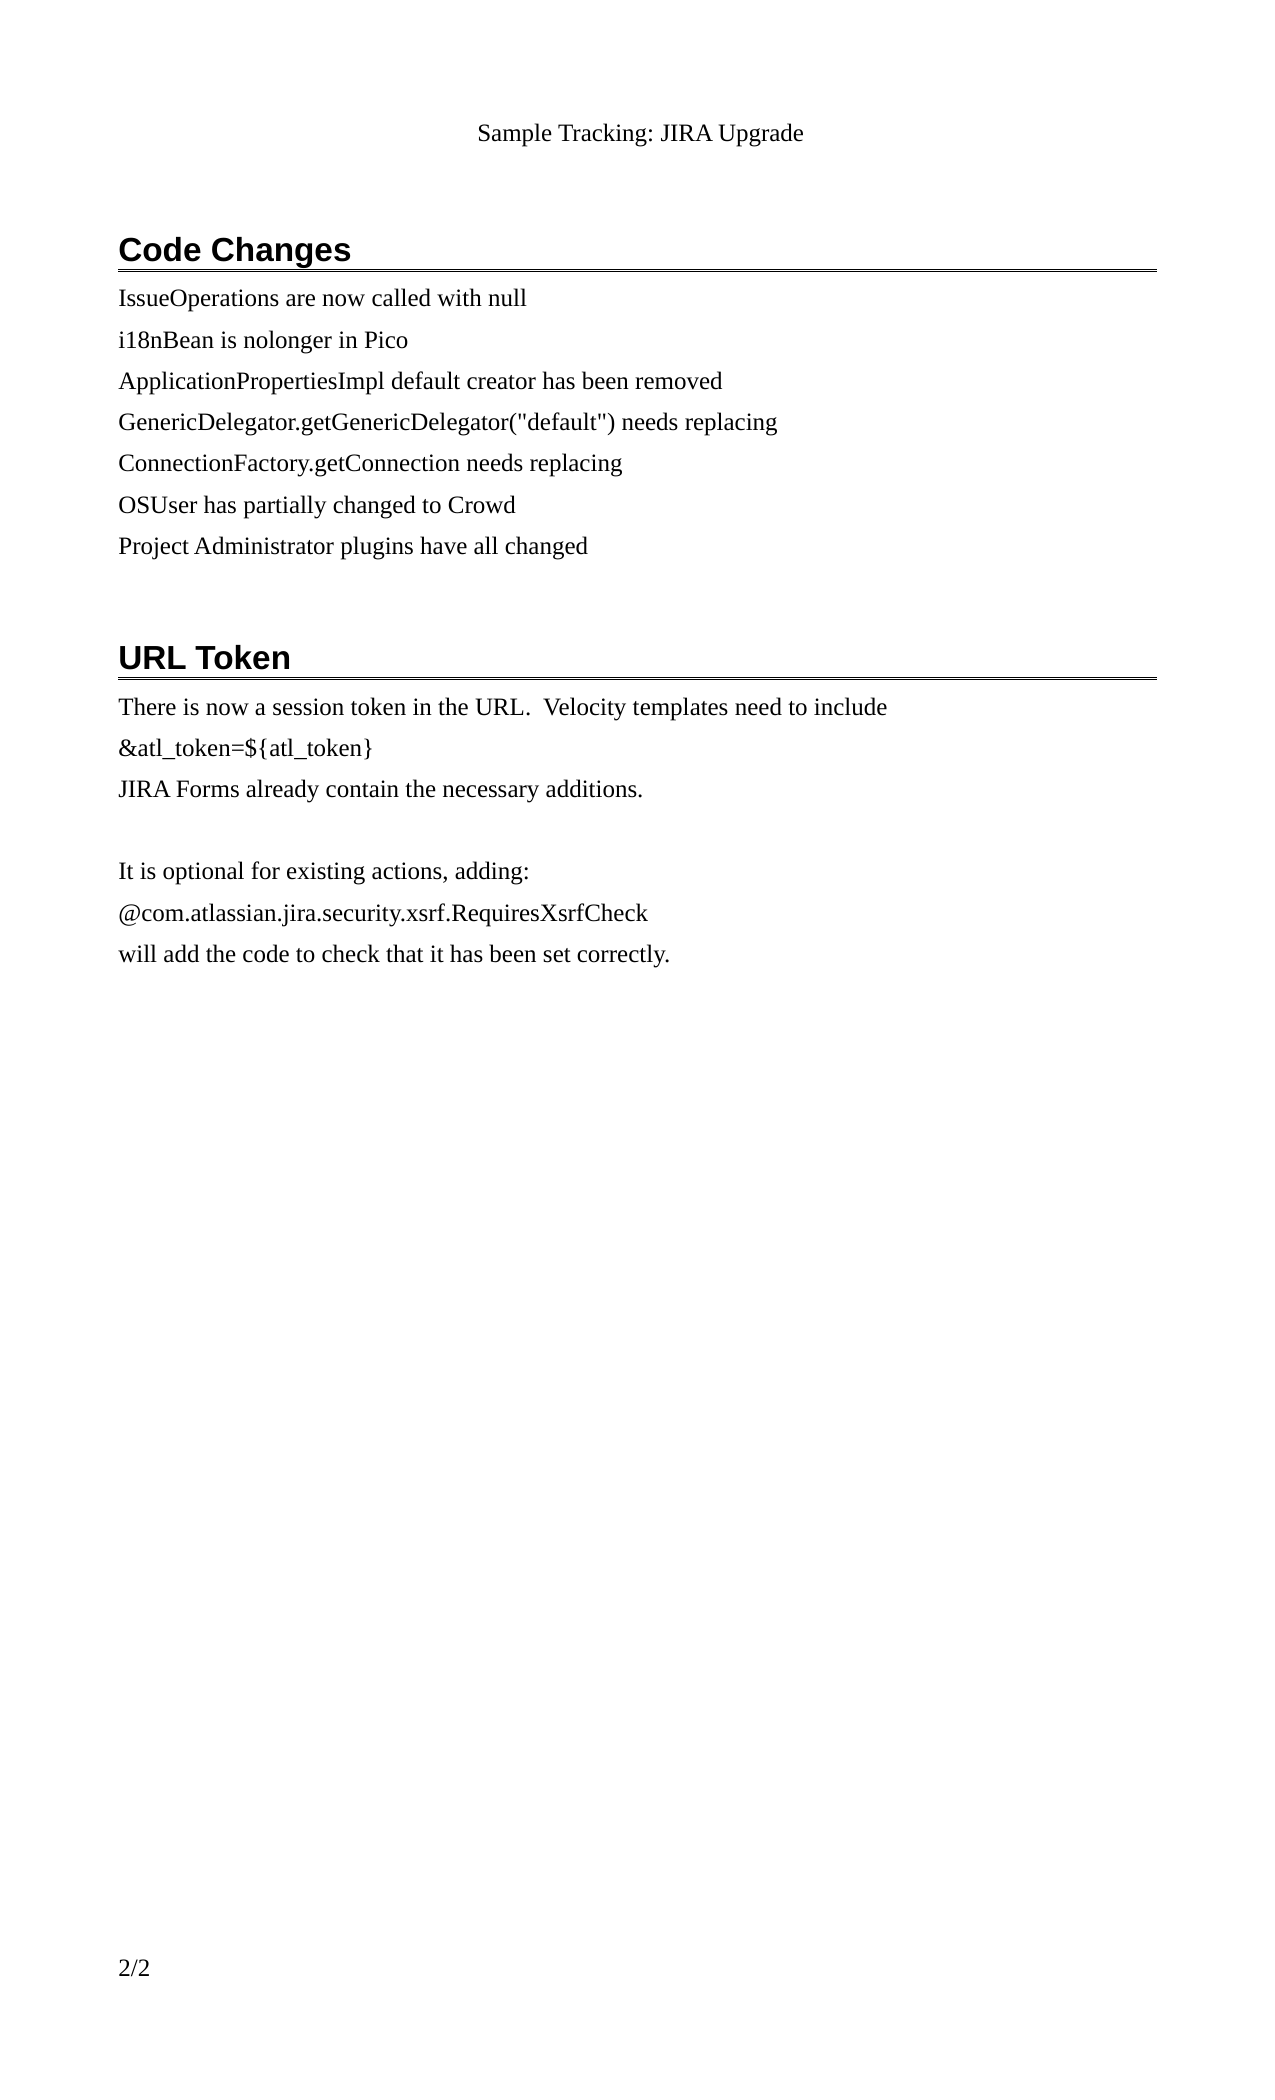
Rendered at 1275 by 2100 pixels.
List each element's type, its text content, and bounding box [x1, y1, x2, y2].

text ConnectionFactory.getConnection needs replacing [118, 448, 1157, 477]
text ApplicationPropertiesImpl default creator has been removed [118, 366, 1157, 395]
text @com.atlassian.jira.security.xsrf.RequiresXsrfCheck [118, 898, 1157, 927]
text GenericDelegator.getGenericDelegator("default") needs replacing [118, 407, 1157, 436]
text will add the code to check that it has been set correctly. [118, 939, 1157, 968]
text There is now a session token in the URL. Velocity templates need to include [118, 692, 1157, 720]
text i18nBean is nolonger in Pico [118, 325, 1157, 353]
text &atl_token=${atl_token} [118, 733, 1157, 762]
text It is optional for existing actions, adding: [118, 857, 1157, 885]
text JIRA Forms already contain the necessary additions. [118, 774, 1157, 803]
text OSUser has partially changed to Crowd [118, 490, 1157, 518]
subtitle URL Token [118, 638, 1157, 677]
text Project Administrator plugins have all changed [118, 531, 1157, 560]
text IssueOperations are now called with null [118, 283, 1157, 312]
subtitle Code Changes [118, 230, 1157, 269]
